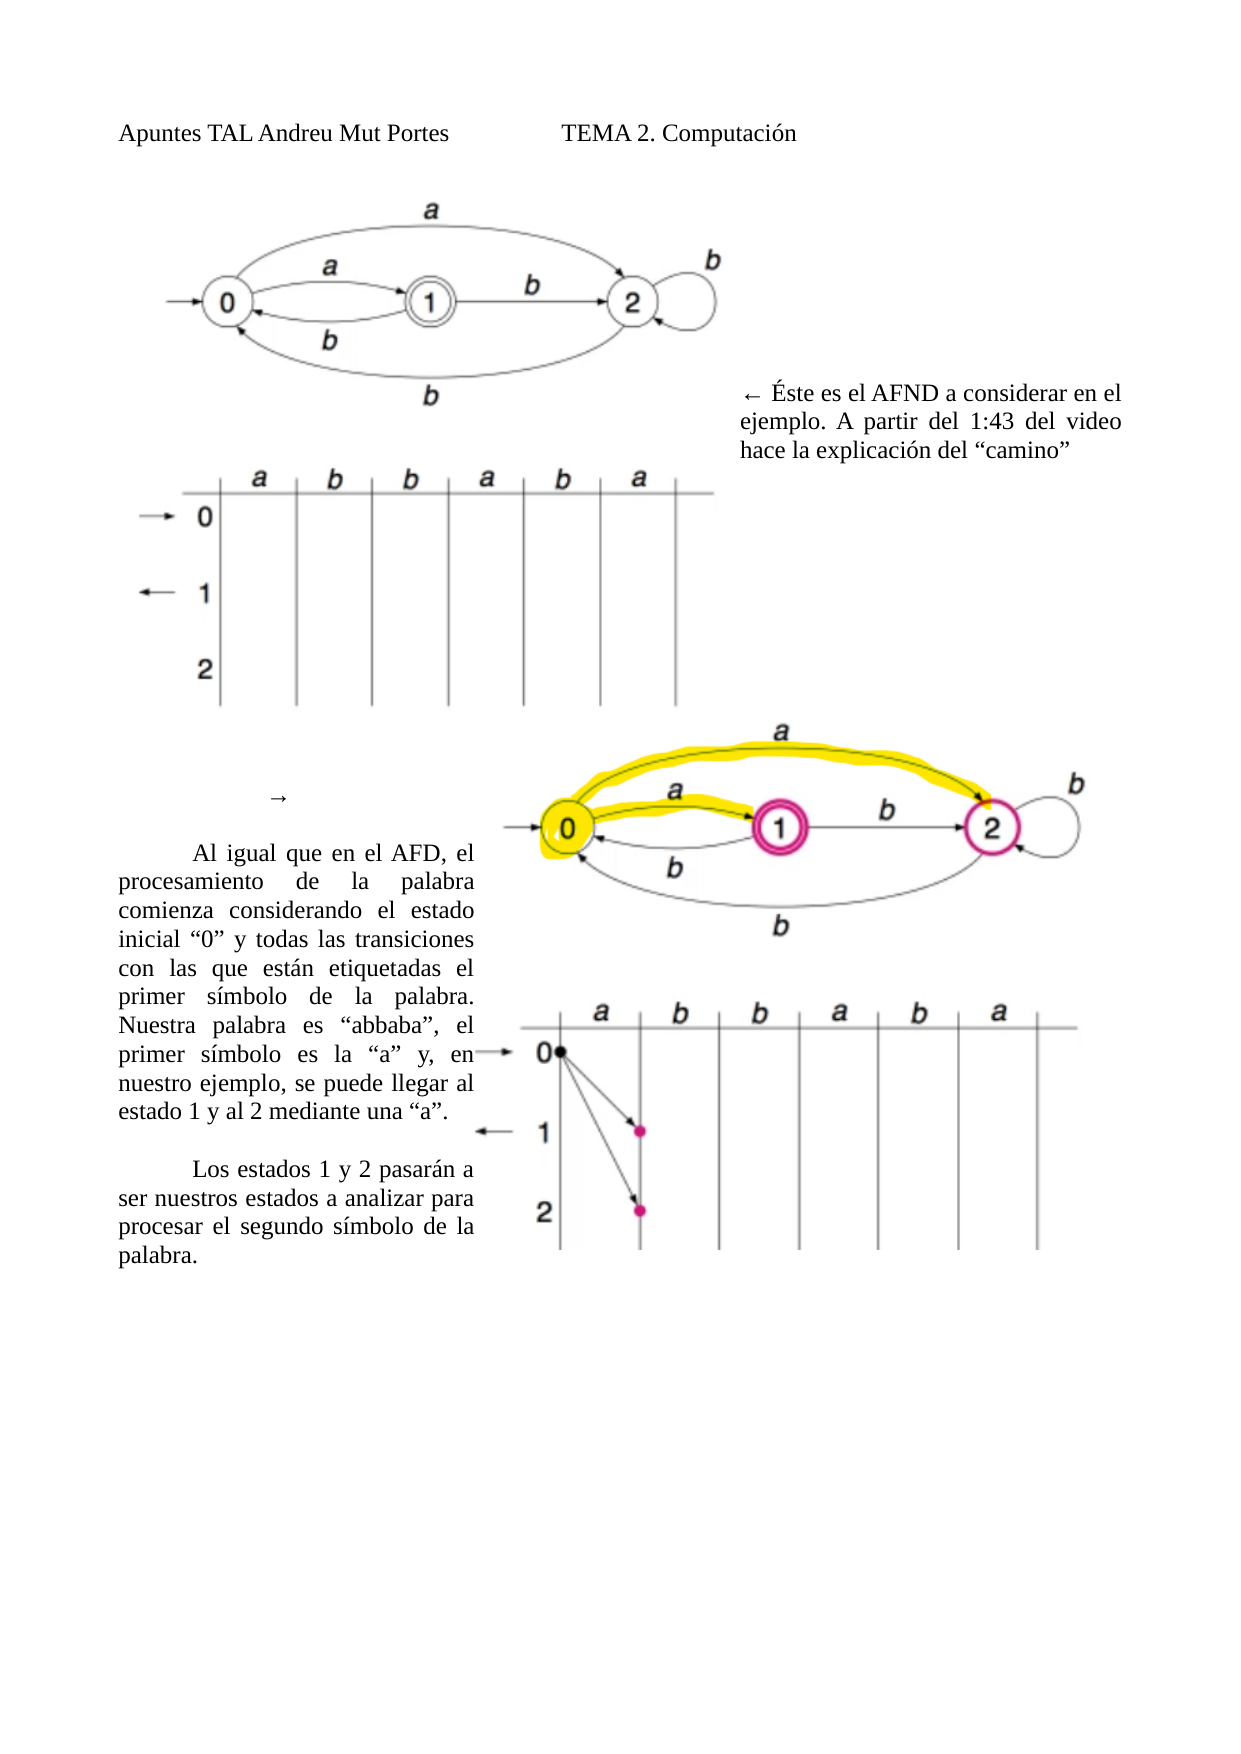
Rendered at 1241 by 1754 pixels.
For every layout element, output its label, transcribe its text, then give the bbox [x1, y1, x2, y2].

text [1106, 780, 1122, 809]
text → [118, 780, 474, 809]
text Al igual que en el AFD, el procesamiento de la palabra comienza considerando el estado inicial “0” y todas las transiciones con las que están etiquetadas el primer símbolo de la palabra. Nuestra palabra es “abbaba”, el primer símbolo es la “a” y, en nuestro ejemplo, se puede llegar al estado 1 y al 2 mediante una “a”. [118, 838, 474, 1125]
picture [138, 196, 1106, 1250]
text Los estados 1 y 2 pasarán a ser nuestros estados a analizar para procesar el segundo símbolo de la palabra. [118, 1154, 1122, 1269]
text ← Éste es el AFND a considerar en el ejemplo. A partir del 1:43 del video hace la explicación del “camino” [740, 378, 1122, 464]
